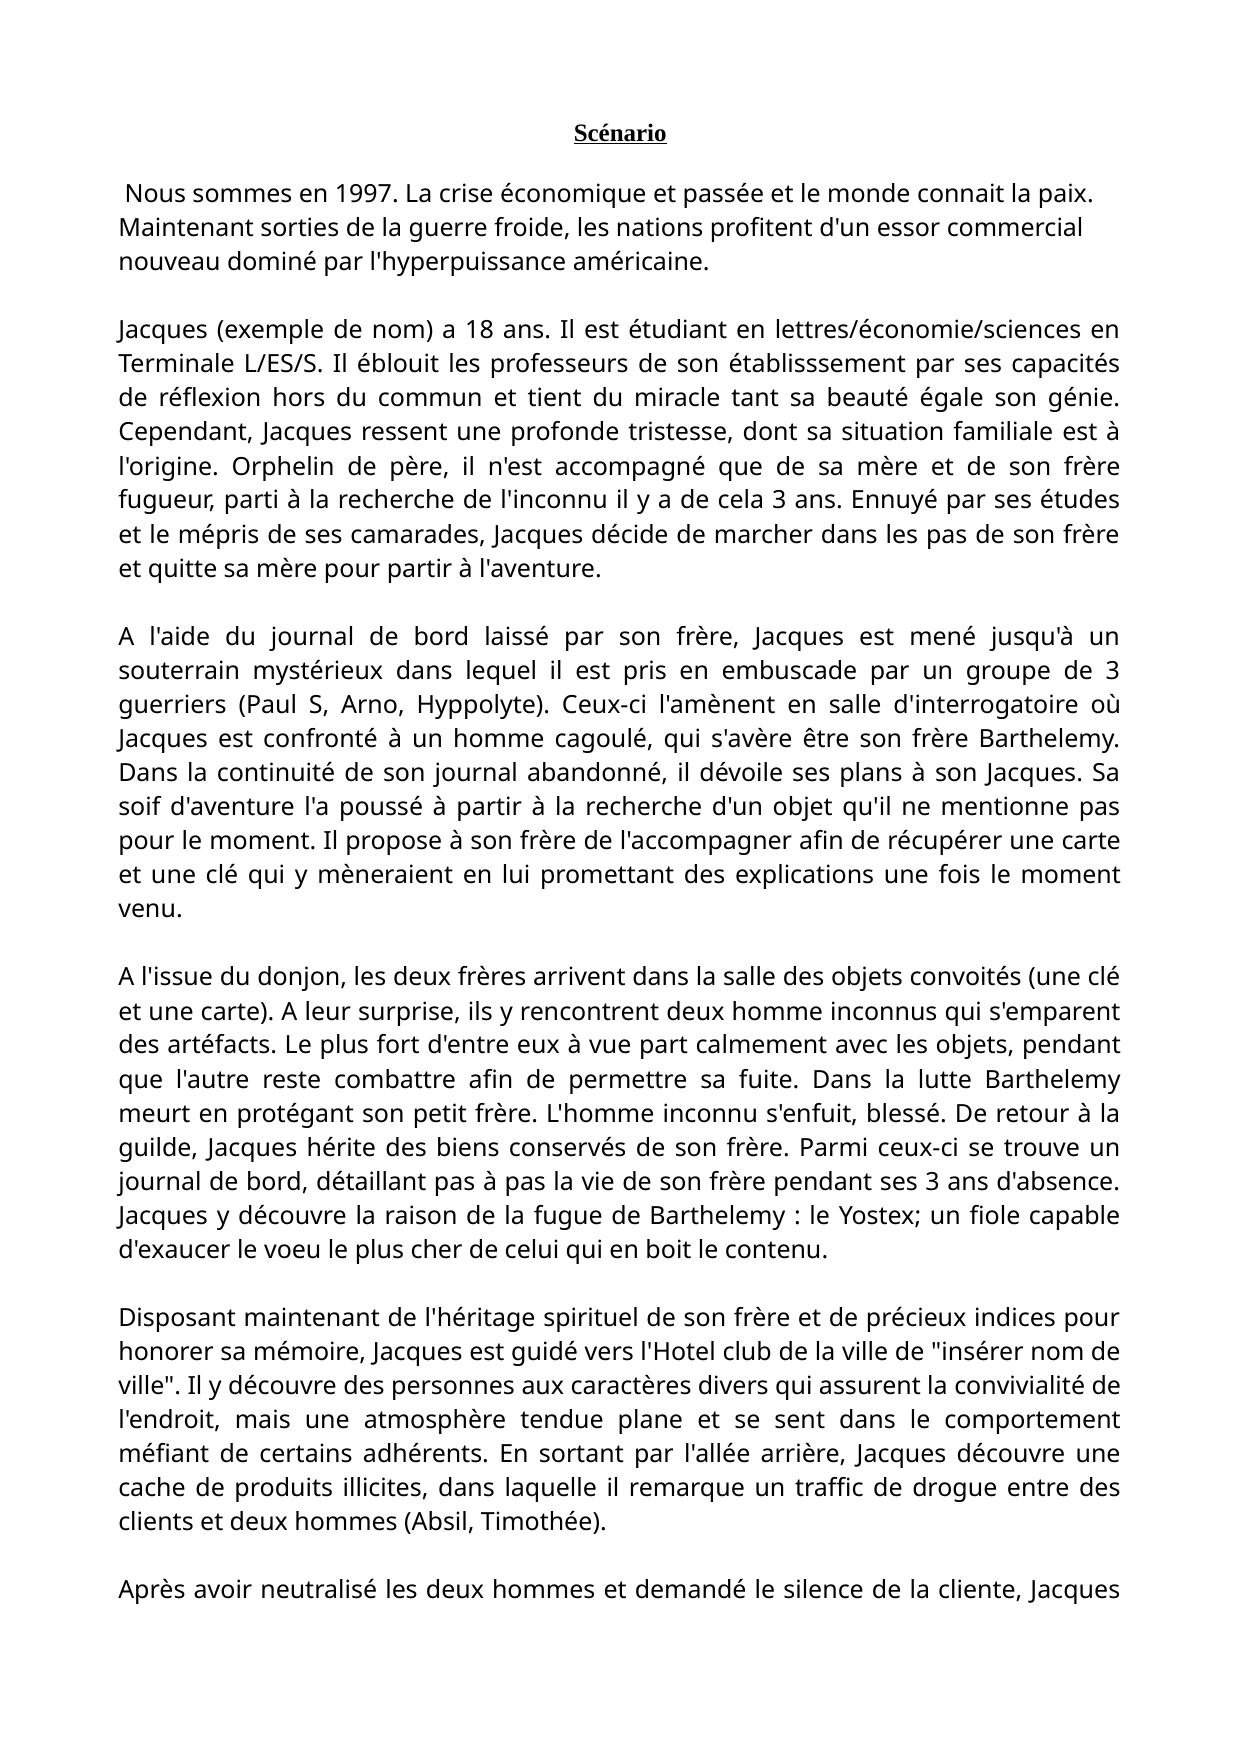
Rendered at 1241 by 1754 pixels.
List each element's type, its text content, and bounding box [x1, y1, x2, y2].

text A l'aide du journal de bord laissé par son frère, Jacques est mené jusqu'à un souterrain mystérieux dans lequel il est pris en embuscade par un groupe de 3 guerriers (Paul S, Arno, Hyppolyte). Ceux-ci l'amènent en salle d'interrogatoire où Jacques est confronté à un homme cagoulé, qui s'avère être son frère Barthelemy. Dans la continuité de son journal abandonné, il dévoile ses plans à son Jacques. Sa soif d'aventure l'a poussé à partir à la recherche d'un objet qu'il ne mentionne pas pour le moment. Il propose à son frère de l'accompagner afin de récupérer une carte et une clé qui y mèneraient en lui promettant des explications une fois le moment venu. [118, 618, 1122, 925]
text Jacques (exemple de nom) a 18 ans. Il est étudiant en lettres/économie/sciences en Terminale L/ES/S. Il éblouit les professeurs de son établisssement par ses capacités de réflexion hors du commun et tient du miracle tant sa beauté égale son génie. Cependant, Jacques ressent une profonde tristesse, dont sa situation familiale est à l'origine. Orphelin de père, il n'est accompagné que de sa mère et de son frère fugueur, parti à la recherche de l'inconnu il y a de cela 3 ans. Ennuyé par ses études et le mépris de ses camarades, Jacques décide de marcher dans les pas de son frère et quitte sa mère pour partir à l'aventure. [118, 312, 1122, 584]
text A l'issue du donjon, les deux frères arrivent dans la salle des objets convoités (une clé et une carte). A leur surprise, ils y rencontrent deux homme inconnus qui s'emparent des artéfacts. Le plus fort d'entre eux à vue part calmement avec les objets, pendant que l'autre reste combattre afin de permettre sa fuite. Dans la lutte Barthelemy meurt en protégant son petit frère. L'homme inconnu s'enfuit, blessé. De retour à la guilde, Jacques hérite des biens conservés de son frère. Parmi ceux-ci se trouve un journal de bord, détaillant pas à pas la vie de son frère pendant ses 3 ans d'absence. Jacques y découvre la raison de la fugue de Barthelemy : le Yostex; un fiole capable d'exaucer le voeu le plus cher de celui qui en boit le contenu. [118, 959, 1122, 1266]
text Disposant maintenant de l'héritage spirituel de son frère et de précieux indices pour honorer sa mémoire, Jacques est guidé vers l'Hotel club de la ville de "insérer nom de ville". Il y découvre des personnes aux caractères divers qui assurent la convivialité de l'endroit, mais une atmosphère tendue plane et se sent dans le comportement méfiant de certains adhérents. En sortant par l'allée arrière, Jacques découvre une cache de produits illicites, dans laquelle il remarque un traffic de drogue entre des clients et deux hommes (Absil, Timothée). [118, 1300, 1122, 1538]
text Scénario [118, 118, 1122, 147]
text Après avoir neutralisé les deux hommes et demandé le silence de la cliente, Jacques [118, 1572, 1122, 1606]
text Nous sommes en 1997. La crise économique et passée et le monde connait la paix. Maintenant sorties de la guerre froide, les nations profitent d'un essor commercial nouveau dominé par l'hyperpuissance américaine. [118, 176, 1122, 278]
